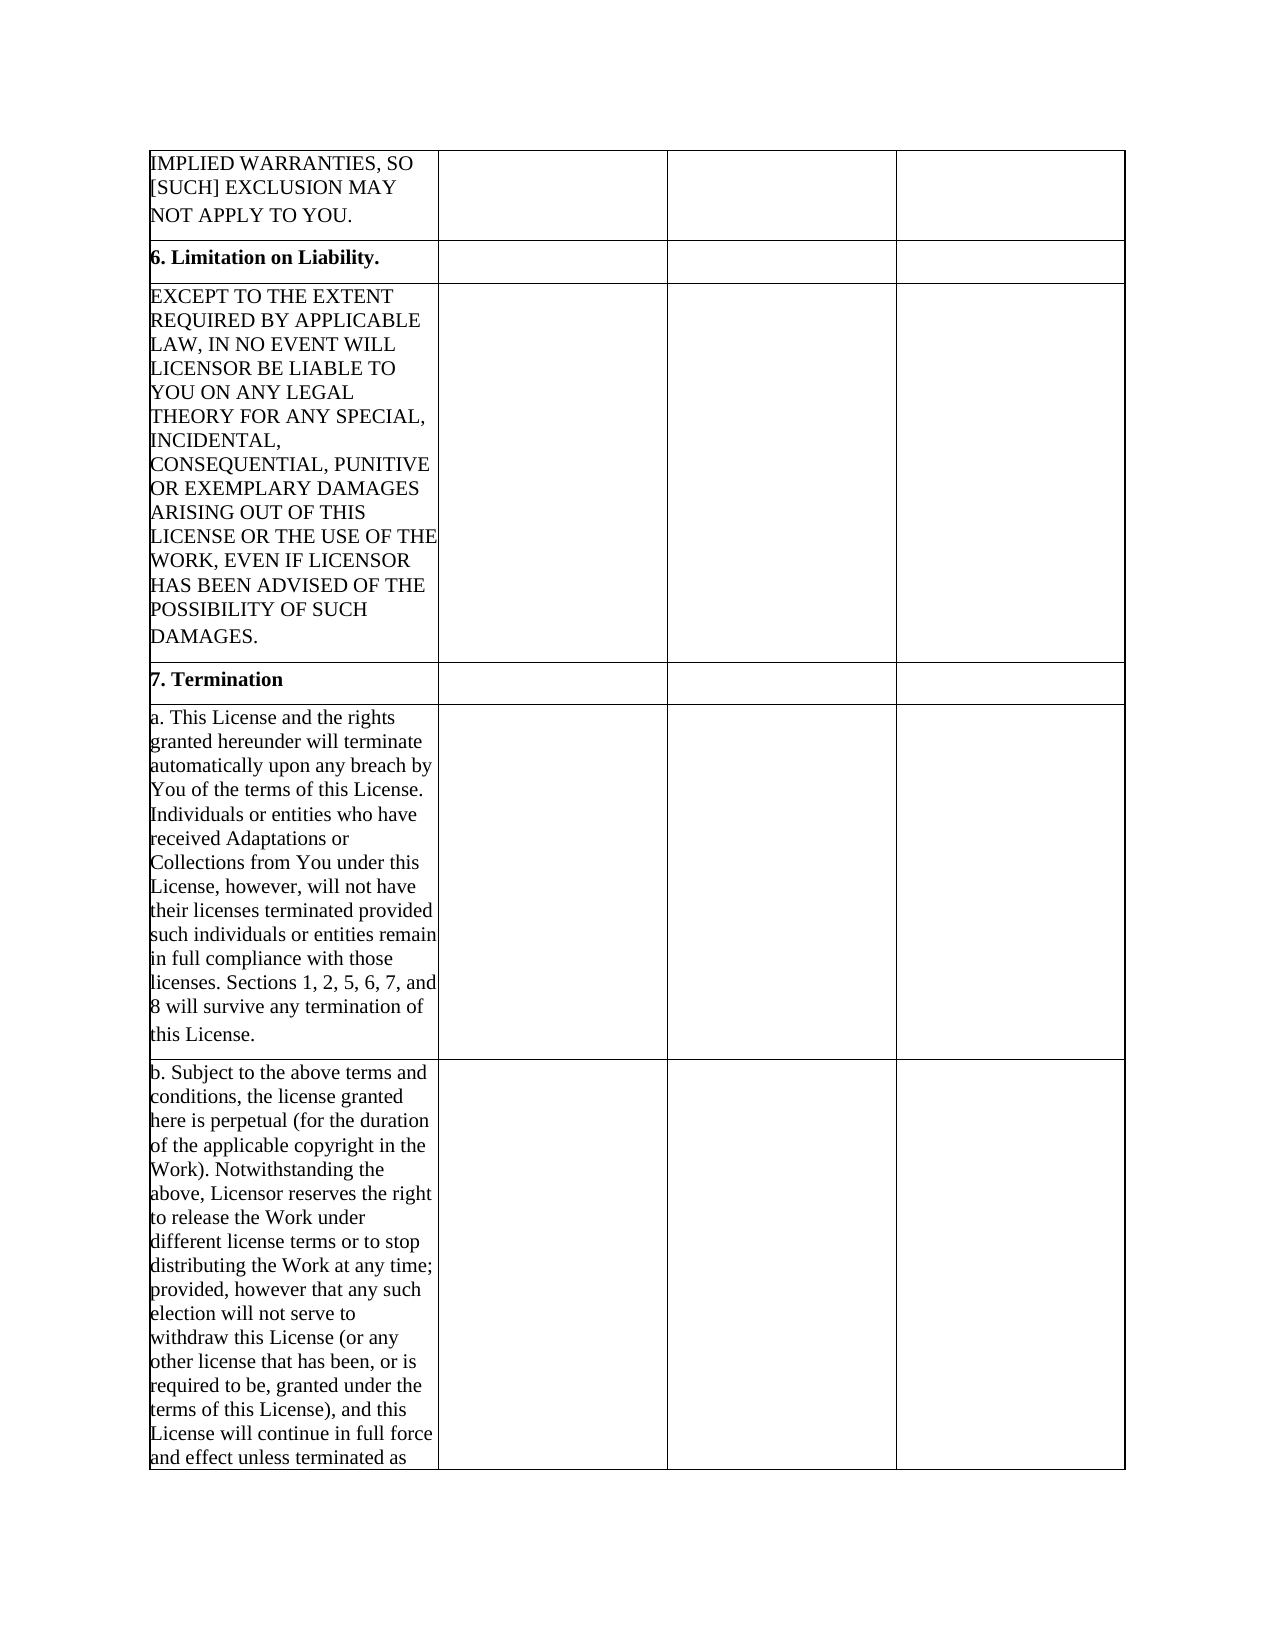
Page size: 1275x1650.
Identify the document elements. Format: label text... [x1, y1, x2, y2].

table_cell [439, 284, 667, 662]
table_cell [897, 1060, 1124, 1469]
table_cell [897, 663, 1124, 704]
table_cell [439, 705, 667, 1059]
table_cell [668, 663, 896, 704]
table_cell [439, 151, 667, 240]
table_cell b. Subject to the above terms and conditions, the license granted here is perpetual (for the duration of the applicable copyright in the Work). Notwithstanding the above, Licensor reserves the right to release the Work under different license terms or to stop distributing the Work at any time; provided, however that any such election will not serve to withdraw this License (or any other license that has been, or is required to be, granted under the terms of this License), and this License will continue in full force and effect unless terminated as [151, 1060, 438, 1469]
table_cell [439, 1060, 667, 1469]
table_cell [439, 663, 667, 704]
table_cell [668, 1060, 896, 1469]
table_cell [897, 284, 1124, 662]
table_cell [668, 705, 896, 1059]
table_cell EXCEPT TO THE EXTENT REQUIRED BY APPLICABLE LAW, IN NO EVENT WILL LICENSOR BE LIABLE TO YOU ON ANY LEGAL THEORY FOR ANY SPECIAL, INCIDENTAL, CONSEQUENTIAL, PUNITIVE OR EXEMPLARY DAMAGES ARISING OUT OF THIS LICENSE OR THE USE OF THE WORK, EVEN IF LICENSOR HAS BEEN ADVISED OF THE POSSIBILITY OF SUCH DAMAGES. [151, 284, 438, 662]
table_cell [897, 241, 1124, 283]
table_cell [668, 151, 896, 240]
table_cell IMPLIED WARRANTIES, SO [SUCH] EXCLUSION MAY NOT APPLY TO YOU. [151, 151, 438, 240]
table_cell [897, 705, 1124, 1059]
table_cell [668, 284, 896, 662]
table_cell a. This License and the rights granted hereunder will terminate automatically upon any breach by You of the terms of this License. Individuals or entities who have received Adaptations or Collections from You under this License, however, will not have their licenses terminated provided such individuals or entities remain in full compliance with those licenses. Sections 1, 2, 5, 6, 7, and 8 will survive any termination of this License. [151, 705, 438, 1059]
table_cell 6. Limitation on Liability. [151, 241, 438, 283]
table_cell [439, 241, 667, 283]
table_cell [668, 241, 896, 283]
table_cell 7. Termination [151, 663, 438, 704]
table_cell [897, 151, 1124, 240]
